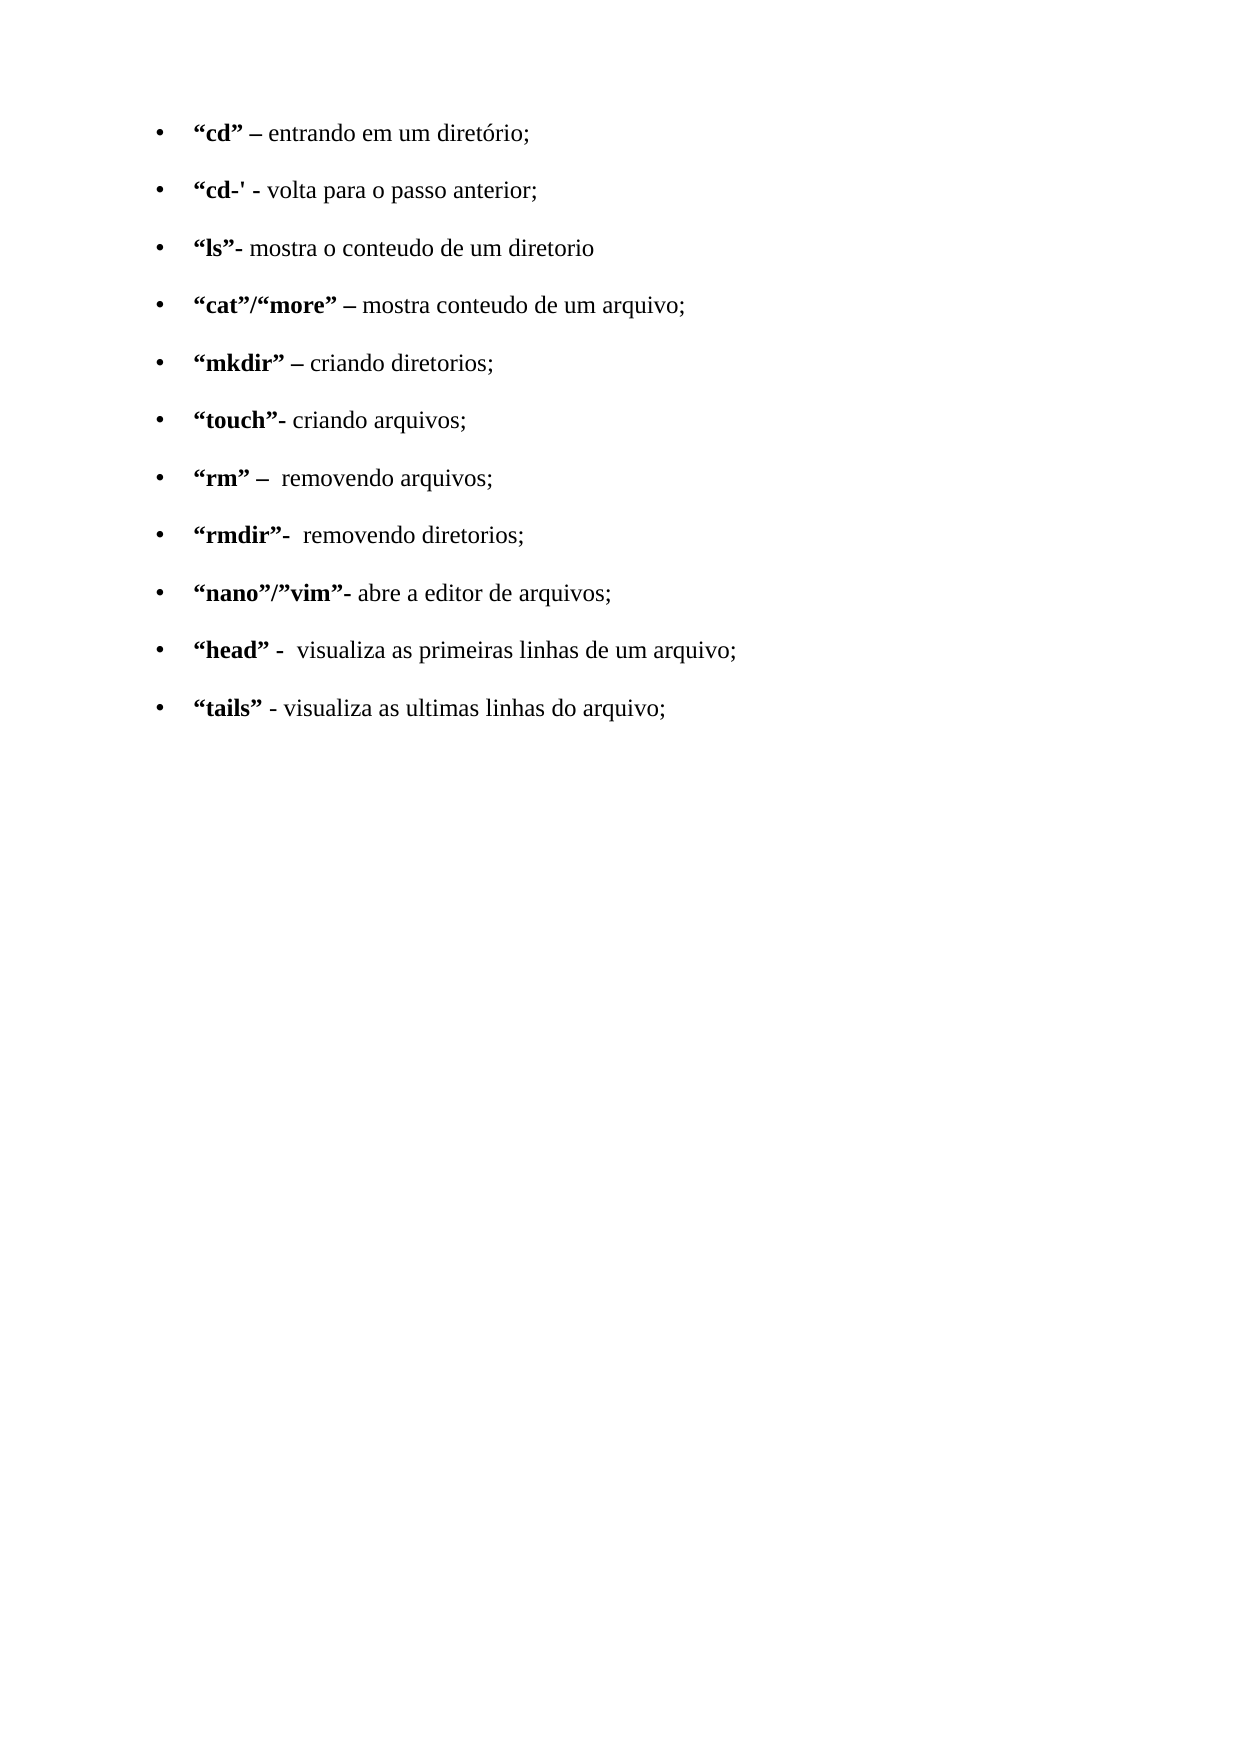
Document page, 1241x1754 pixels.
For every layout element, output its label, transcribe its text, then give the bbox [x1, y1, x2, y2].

list “touch”- criando arquivos; [156, 406, 1122, 434]
list “cd” – entrando em um diretório; [156, 118, 1122, 147]
list “ls”- mostra o conteudo de um diretorio [156, 233, 1122, 262]
list “mkdir” – criando diretorios; [156, 348, 1122, 377]
list “rmdir”- removendo diretorios; [156, 521, 1122, 549]
list “rm” – removendo arquivos; [156, 463, 1122, 492]
list “cat”/“more” – mostra conteudo de um arquivo; [156, 291, 1122, 319]
list “cd-' - volta para o passo anterior; [156, 176, 1122, 204]
list “nano”/”vim”- abre a editor de arquivos; [156, 578, 1122, 607]
list “tails” - visualiza as ultimas linhas do arquivo; [156, 693, 1122, 722]
list “head” - visualiza as primeiras linhas de um arquivo; [156, 636, 1122, 664]
